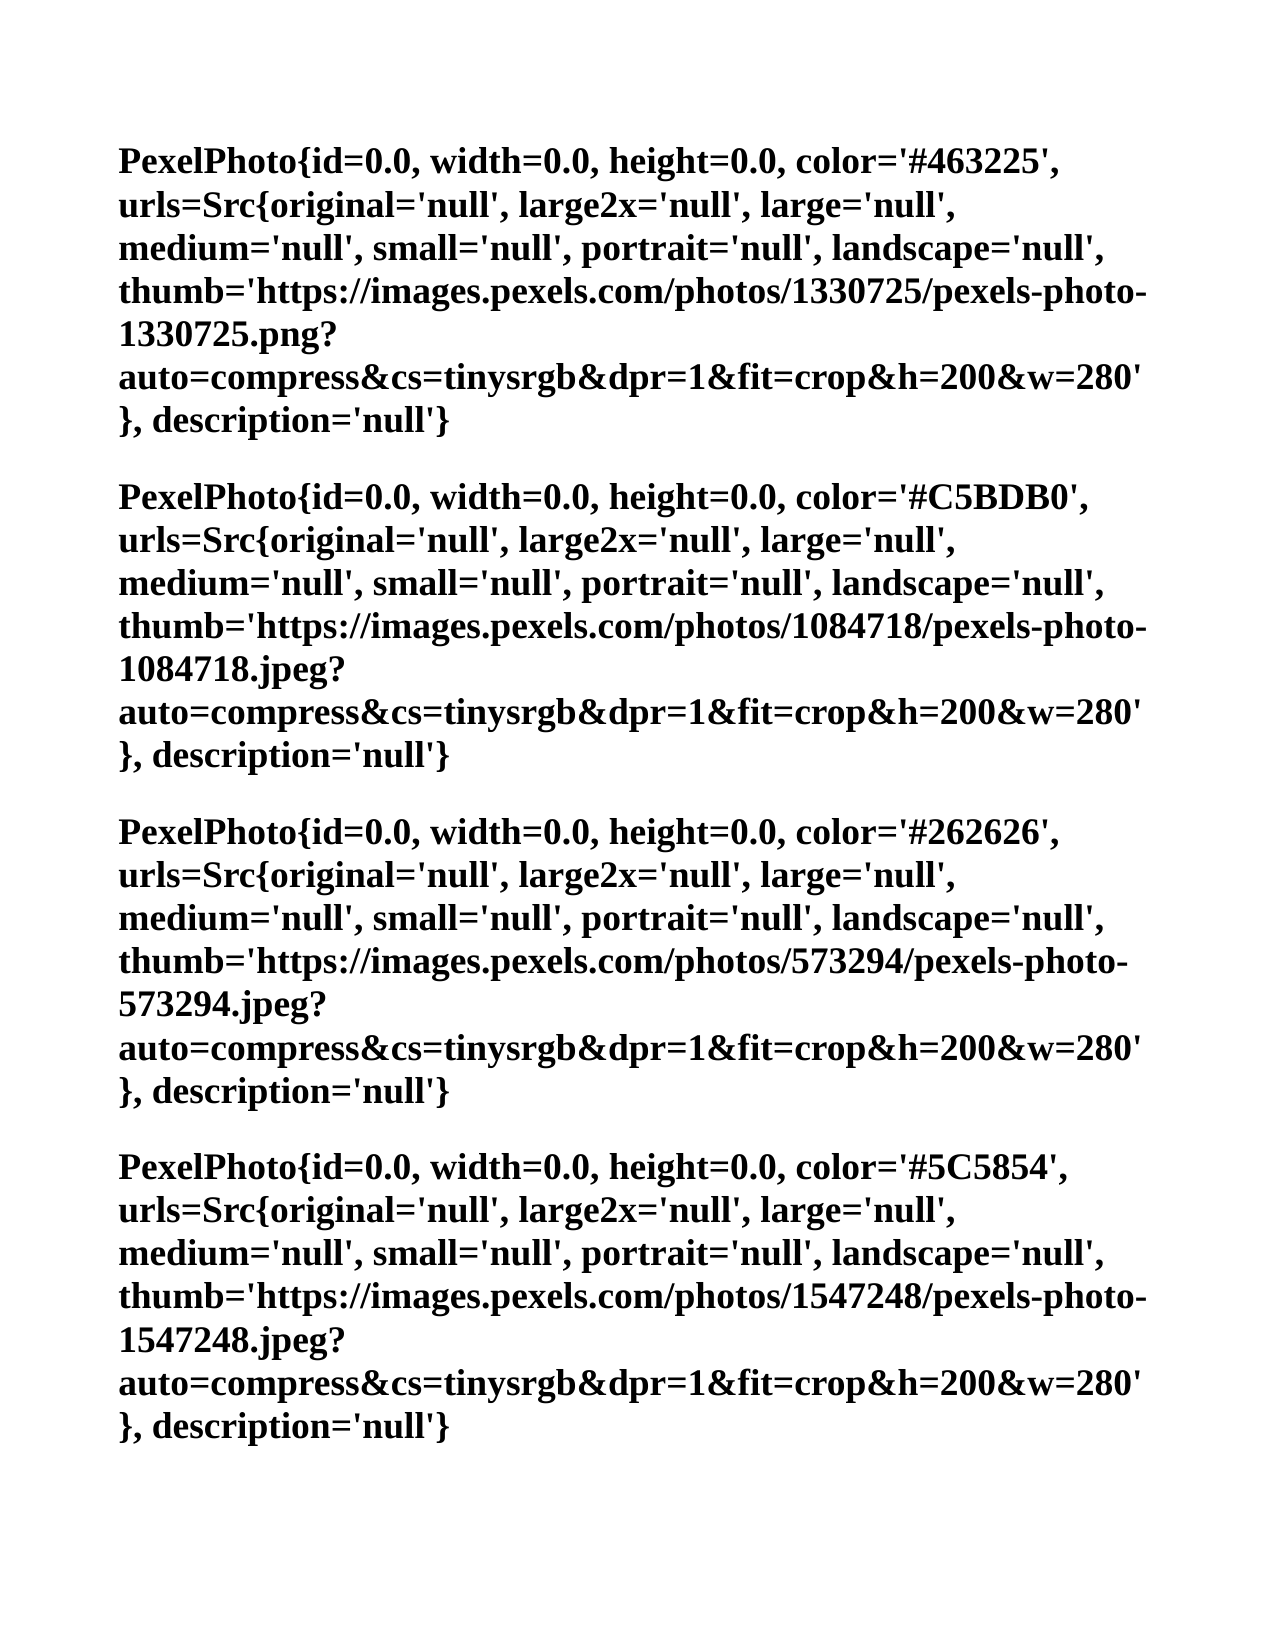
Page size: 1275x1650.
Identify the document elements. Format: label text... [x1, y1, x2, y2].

subtitle PexelPhoto{id=0.0, width=0.0, height=0.0, color='#5C5854', urls=Src{original='null', large2x='null', large='null', medium='null', small='null', portrait='null', landscape='null', thumb='https://images.pexels.com/photos/1547248/pexels-photo-1547248.jpeg?auto=compress&cs=tinysrgb&dpr=1&fit=crop&h=200&w=280'}, description='null'} [118, 1144, 1157, 1446]
subtitle PexelPhoto{id=0.0, width=0.0, height=0.0, color='#463225', urls=Src{original='null', large2x='null', large='null', medium='null', small='null', portrait='null', landscape='null', thumb='https://images.pexels.com/photos/1330725/pexels-photo-1330725.png?auto=compress&cs=tinysrgb&dpr=1&fit=crop&h=200&w=280'}, description='null'} [118, 139, 1157, 441]
subtitle PexelPhoto{id=0.0, width=0.0, height=0.0, color='#262626', urls=Src{original='null', large2x='null', large='null', medium='null', small='null', portrait='null', landscape='null', thumb='https://images.pexels.com/photos/573294/pexels-photo-573294.jpeg?auto=compress&cs=tinysrgb&dpr=1&fit=crop&h=200&w=280'}, description='null'} [118, 809, 1157, 1111]
subtitle PexelPhoto{id=0.0, width=0.0, height=0.0, color='#C5BDB0', urls=Src{original='null', large2x='null', large='null', medium='null', small='null', portrait='null', landscape='null', thumb='https://images.pexels.com/photos/1084718/pexels-photo-1084718.jpeg?auto=compress&cs=tinysrgb&dpr=1&fit=crop&h=200&w=280'}, description='null'} [118, 474, 1157, 776]
